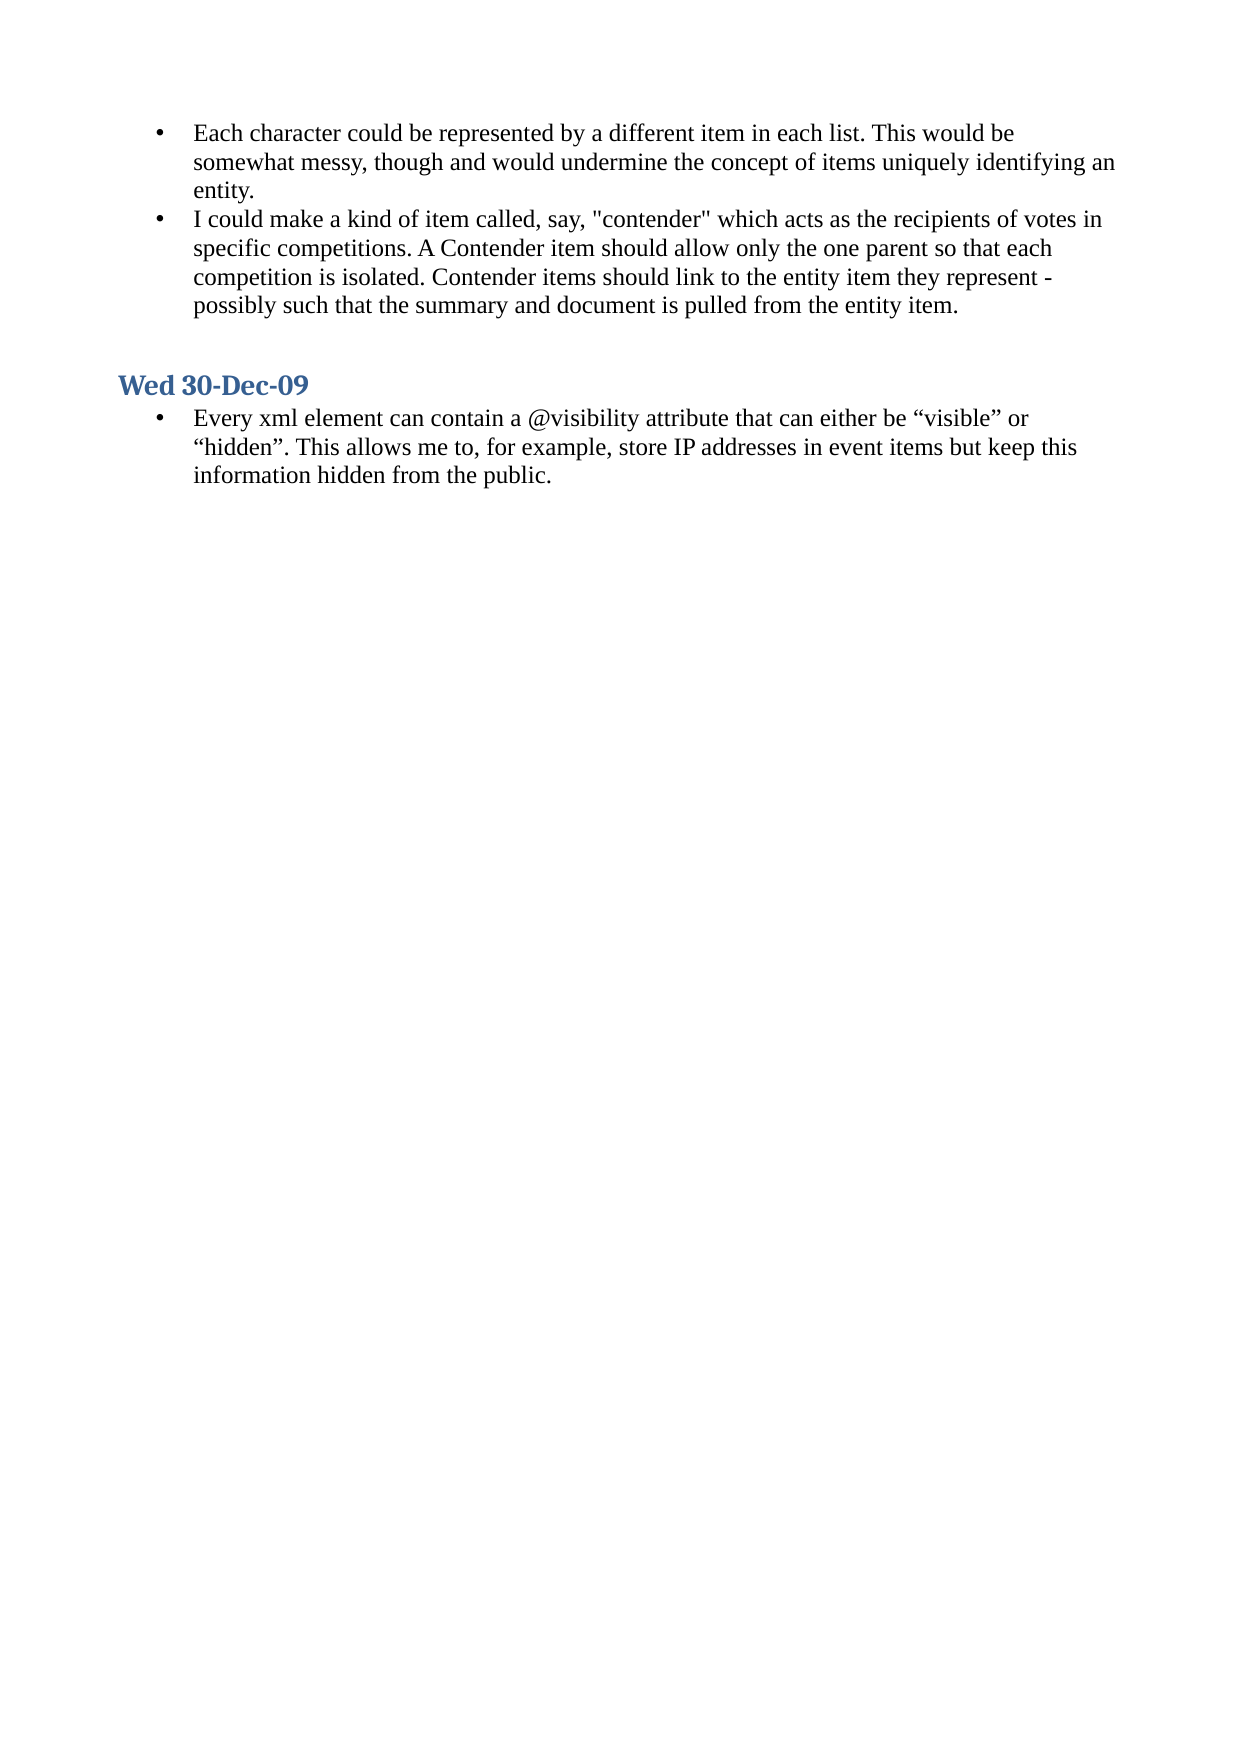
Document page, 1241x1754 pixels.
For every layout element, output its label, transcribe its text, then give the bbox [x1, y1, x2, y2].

list Every xml element can contain a @visibility attribute that can either be “visible” or “hidden”. This allows me to, for example, store IP addresses in event items but keep this information hidden from the public. [156, 403, 1122, 489]
subtitle Wed 30-Dec-09 [118, 369, 1122, 403]
list I could make a kind of item called, say, "contender" which acts as the recipients of votes in specific competitions. A Contender item should allow only the one parent so that each competition is isolated. Contender items should link to the entity item they represent - possibly such that the summary and document is pulled from the entity item. [156, 204, 1122, 319]
list Each character could be represented by a different item in each list. This would be somewhat messy, though and would undermine the concept of items uniquely identifying an entity. [156, 118, 1122, 204]
